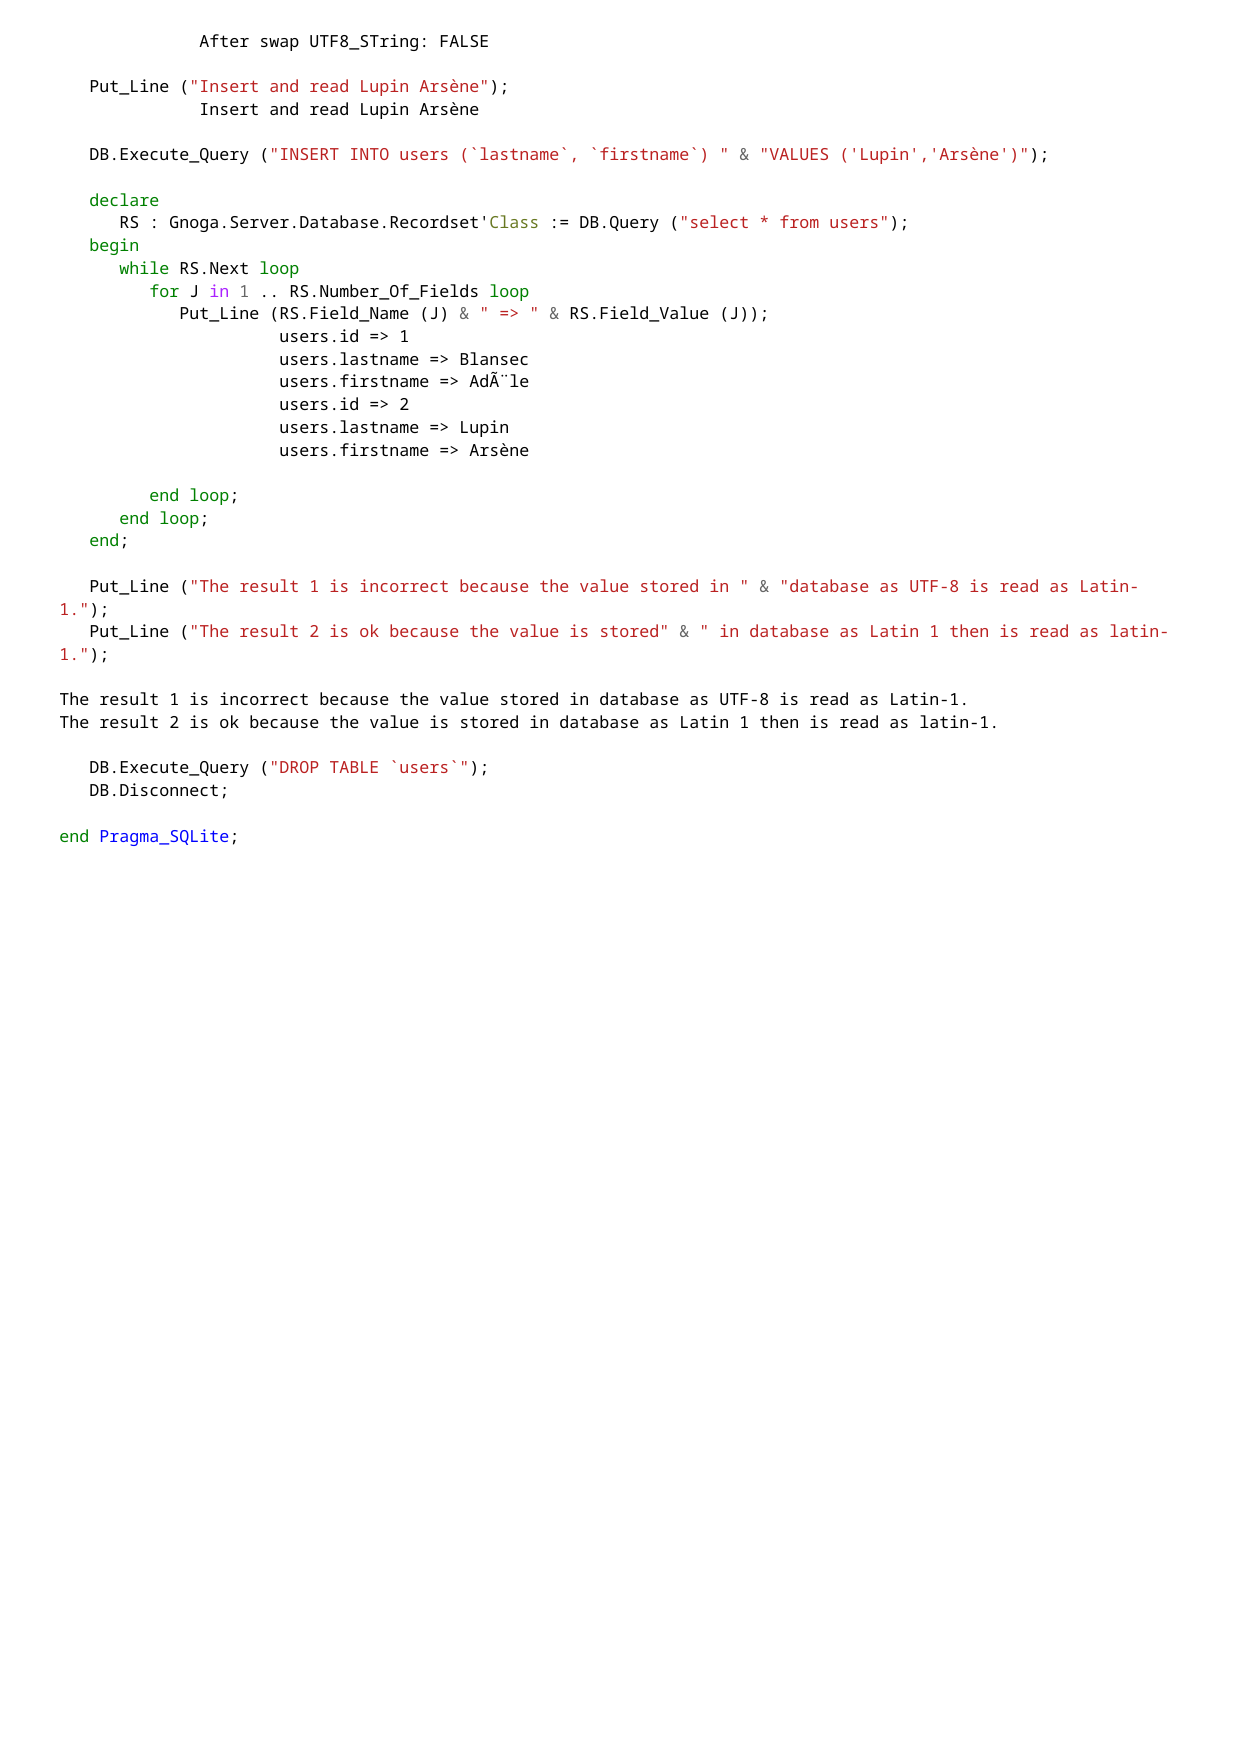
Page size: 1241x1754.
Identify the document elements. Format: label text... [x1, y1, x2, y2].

text for J in 1 .. RS.Number_Of_Fields loop [59, 279, 1181, 302]
text users.lastname => Lupin [59, 416, 1181, 438]
text users.firstname => AdÃ¨le [59, 370, 1181, 393]
text end loop; [59, 484, 1181, 506]
text The result 2 is ok because the value is stored in database as Latin 1 then is read as latin-1. [59, 711, 1181, 733]
text users.firstname => Arsène [59, 438, 1181, 461]
text begin [59, 234, 1181, 257]
text After swap UTF8_STring: FALSE [59, 29, 1181, 52]
text DB.Execute_Query ("DROP TABLE `users`"); [59, 756, 1181, 779]
text Put_Line (RS.Field_Name (J) & " => " & RS.Field_Value (J)); [59, 302, 1181, 325]
text end Pragma_SQLite; [59, 824, 1181, 847]
text DB.Disconnect; [59, 779, 1181, 802]
text end; [59, 529, 1181, 552]
text users.id => 2 [59, 393, 1181, 416]
text RS : Gnoga.Server.Database.Recordset'Class := DB.Query ("select * from users"); [59, 211, 1181, 234]
text users.lastname => Blansec [59, 347, 1181, 370]
text Put_Line ("The result 2 is ok because the value is stored" & " in database as Latin 1 then is read as latin-1."); [59, 620, 1181, 665]
text while RS.Next loop [59, 257, 1181, 279]
text Insert and read Lupin Arsène [59, 98, 1181, 120]
text declare [59, 188, 1181, 211]
text Put_Line ("The result 1 is incorrect because the value stored in " & "database as UTF-8 is read as Latin-1."); [59, 574, 1181, 620]
text end loop; [59, 506, 1181, 529]
text The result 1 is incorrect because the value stored in database as UTF-8 is read as Latin-1. [59, 688, 1181, 711]
text users.id => 1 [59, 325, 1181, 347]
text DB.Execute_Query ("INSERT INTO users (`lastname`, `firstname`) " & "VALUES ('Lupin','Arsène')"); [59, 143, 1181, 166]
text Put_Line ("Insert and read Lupin Arsène"); [59, 75, 1181, 98]
